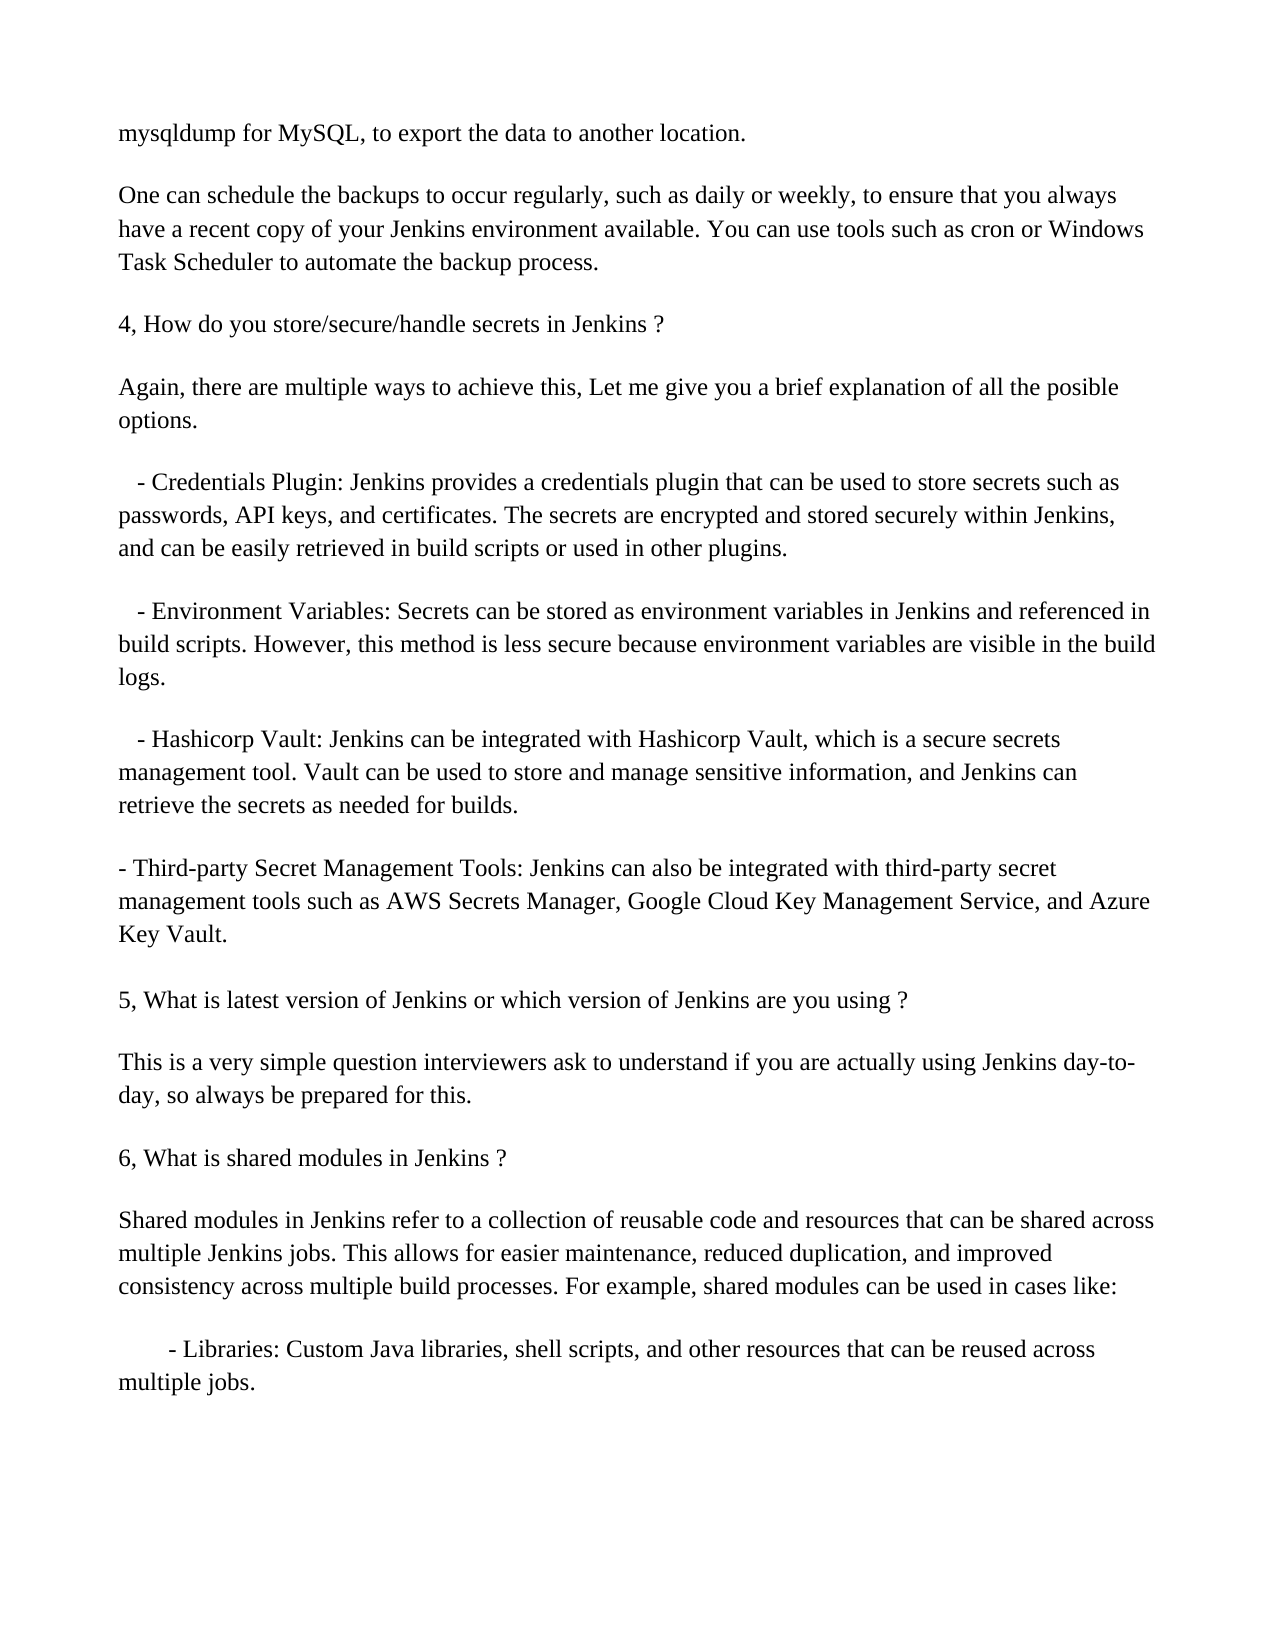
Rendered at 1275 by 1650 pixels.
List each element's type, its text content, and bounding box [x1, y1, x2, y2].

text - Hashicorp Vault: Jenkins can be integrated with Hashicorp Vault, which is a secure secrets management tool. Vault can be used to store and manage sensitive information, and Jenkins can retrieve the secrets as needed for builds. [118, 724, 1157, 819]
text - Libraries: Custom Java libraries, shell scripts, and other resources that can be reused across multiple jobs. [118, 1334, 1157, 1396]
text Again, there are multiple ways to achieve this, Let me give you a brief explanation of all the posible options. [118, 372, 1157, 433]
text One can schedule the backups to occur regularly, such as daily or weekly, to ensure that you always have a recent copy of your Jenkins environment available. You can use tools such as cron or Windows Task Scheduler to automate the backup process. [118, 181, 1157, 275]
text 6, What is shared modules in Jenkins ? [118, 1143, 1157, 1172]
text - Credentials Plugin: Jenkins provides a credentials plugin that can be used to store secrets such as passwords, API keys, and certificates. The secrets are encrypted and stored securely within Jenkins, and can be easily retrieved in build scripts or used in other plugins. [118, 467, 1157, 562]
text - Third-party Secret Management Tools: Jenkins can also be integrated with third-party secret management tools such as AWS Secrets Manager, Google Cloud Key Management Service, and Azure Key Vault. 5, What is latest version of Jenkins or which version of Jenkins are you using ? [118, 853, 1157, 1014]
text This is a very simple question interviewers ask to understand if you are actually using Jenkins day-to-day, so always be prepared for this. [118, 1047, 1157, 1109]
text mysqldump for MySQL, to export the data to another location. [118, 118, 1157, 147]
text - Environment Variables: Secrets can be stored as environment variables in Jenkins and referenced in build scripts. However, this method is less secure because environment variables are visible in the build logs. [118, 596, 1157, 691]
text Shared modules in Jenkins refer to a collection of reusable code and resources that can be shared across multiple Jenkins jobs. This allows for easier maintenance, reduced duplication, and improved consistency across multiple build processes. For example, shared modules can be used in cases like: [118, 1205, 1157, 1300]
text 4, How do you store/secure/handle secrets in Jenkins ? [118, 309, 1157, 338]
